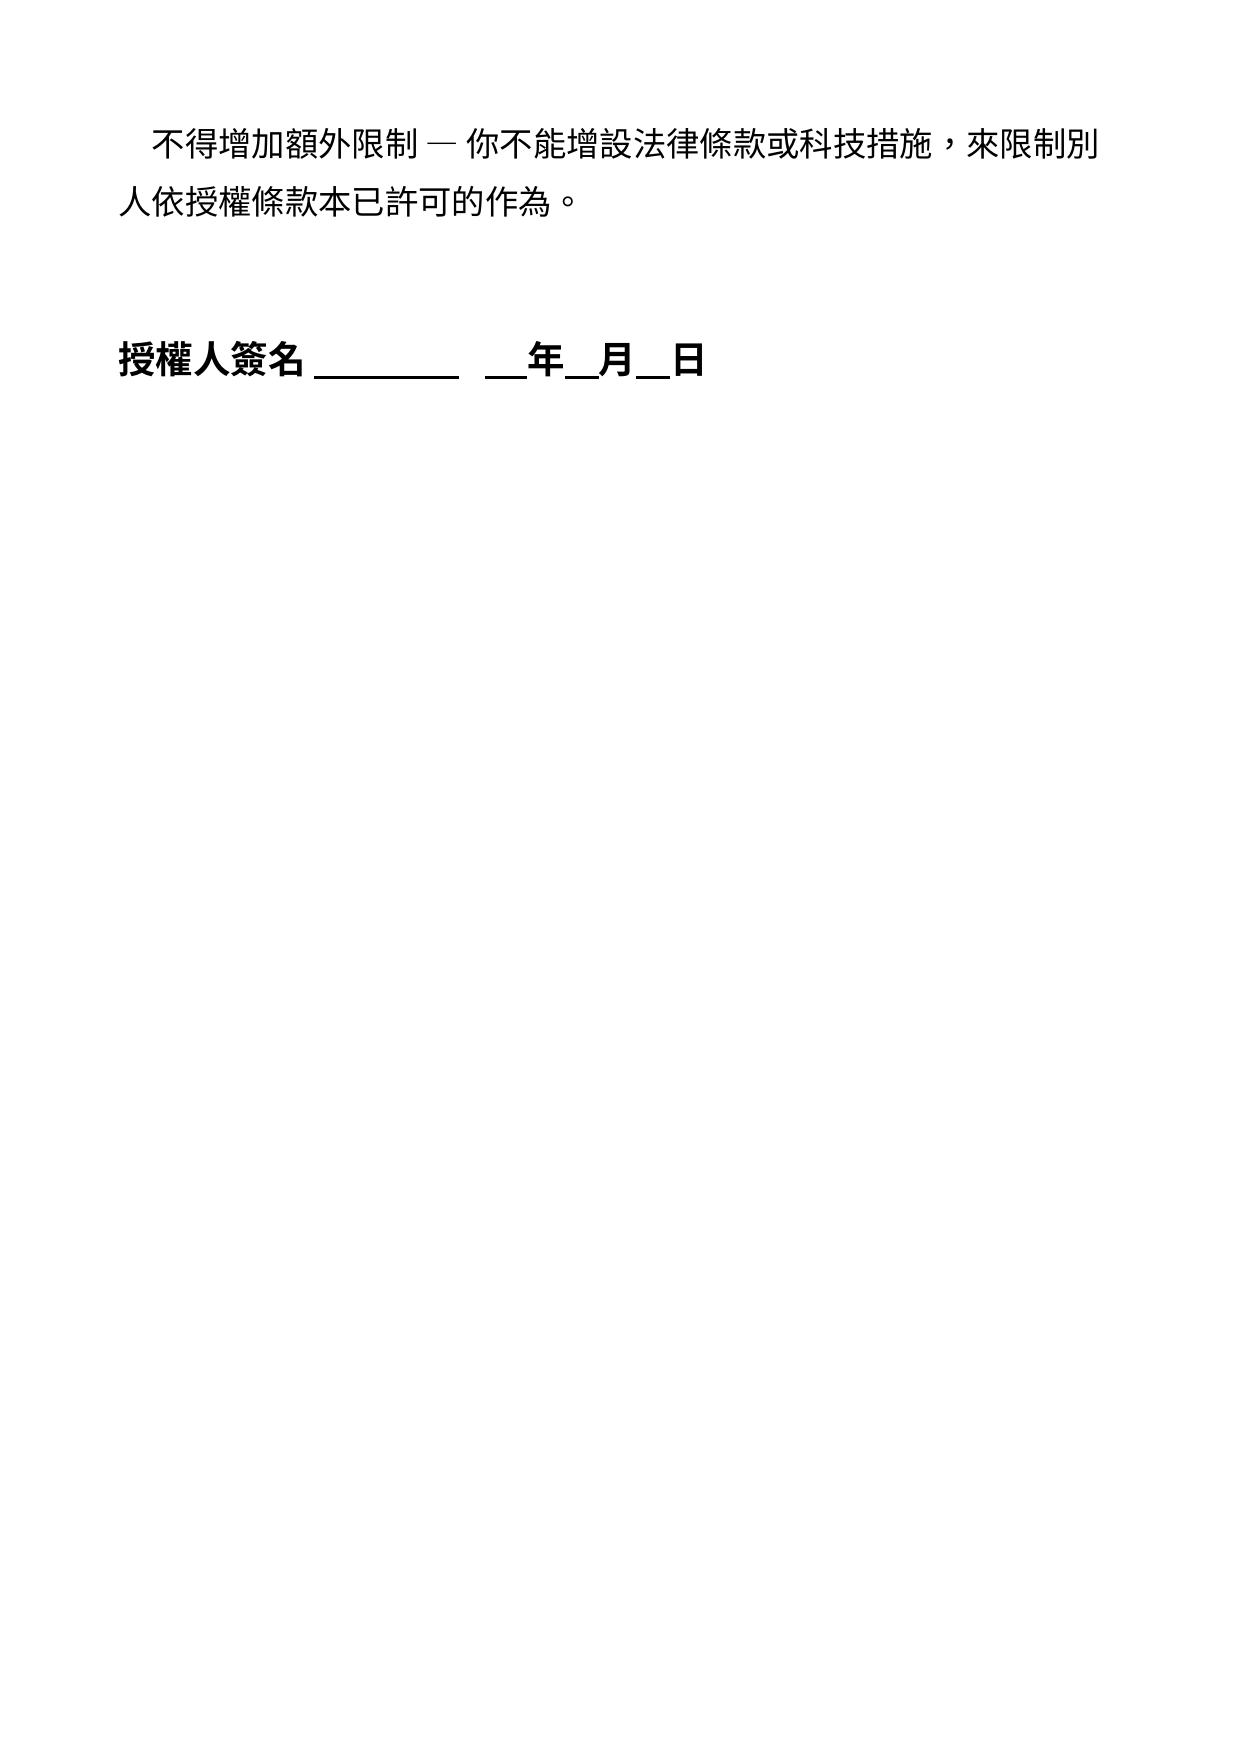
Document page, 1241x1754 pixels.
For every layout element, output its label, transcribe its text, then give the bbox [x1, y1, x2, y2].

text 不得增加額外限制 — 你不能增設法律條款或科技措施，來限制別人依授權條款本已許可的作為。 [118, 118, 1122, 224]
subtitle 授權人簽名 年 月 日 [118, 330, 1122, 384]
